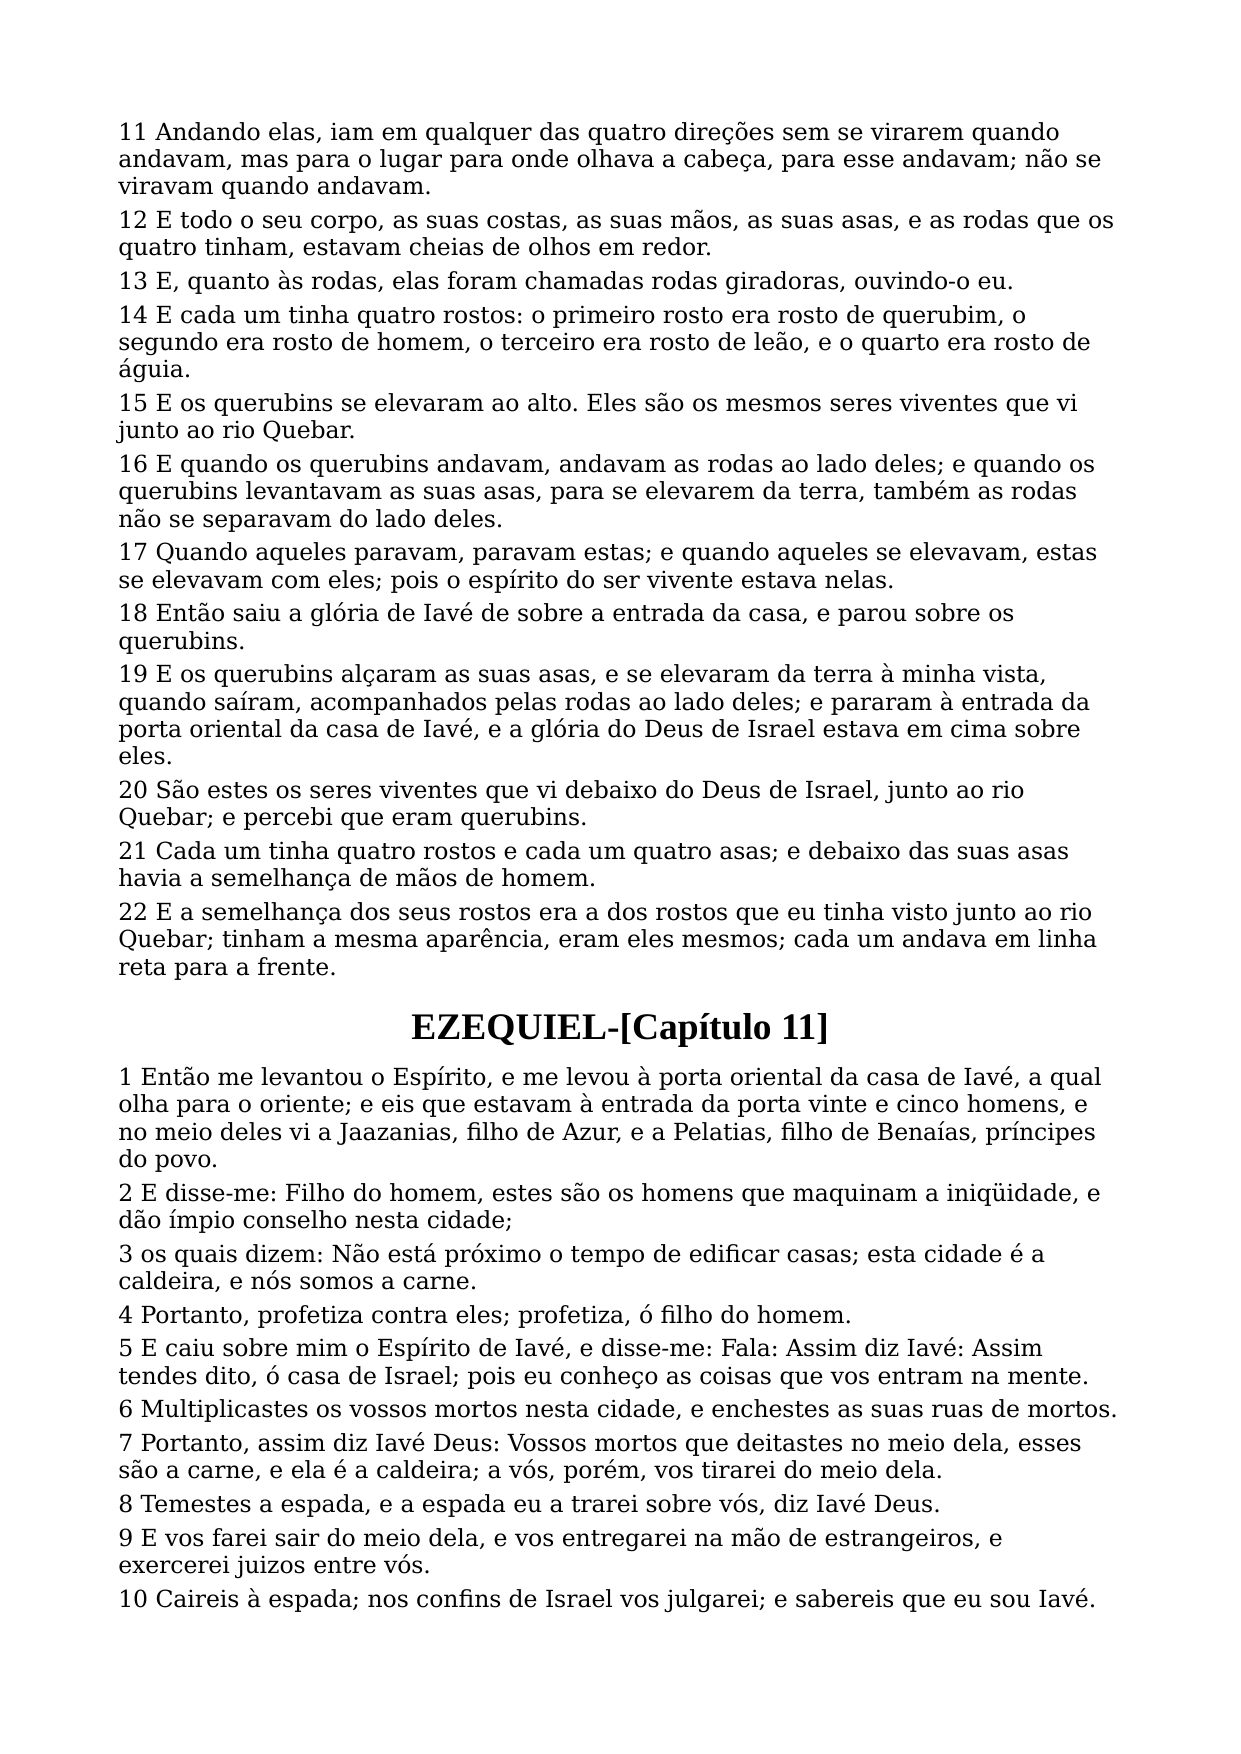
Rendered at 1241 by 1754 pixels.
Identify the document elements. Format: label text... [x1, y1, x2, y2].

text 9 E vos farei sair do meio dela, e vos entregarei na mão de estrangeiros, e exercerei juizos entre vós. [118, 1524, 1122, 1579]
text 20 São estes os seres viventes que vi debaixo do Deus de Israel, junto ao rio Quebar; e percebi que eram querubins. [118, 777, 1122, 831]
text 12 E todo o seu corpo, as suas costas, as suas mãos, as suas asas, e as rodas que os quatro tinham, estavam cheias de olhos em redor. [118, 206, 1122, 261]
text 17 Quando aqueles paravam, paravam estas; e quando aqueles se elevavam, estas se elevavam com eles; pois o espírito do ser vivente estava nelas. [118, 539, 1122, 593]
text 13 E, quanto às rodas, elas foram chamadas rodas giradoras, ouvindo-o eu. [118, 267, 1122, 295]
text 19 E os querubins alçaram as suas asas, e se elevaram da terra à minha vista, quando saíram, acompanhados pelas rodas ao lado deles; e pararam à entrada da porta oriental da casa de Iavé, e a glória do Deus de Israel estava em cima sobre eles. [118, 661, 1122, 770]
text 21 Cada um tinha quatro rostos e cada um quatro asas; e debaixo das suas asas havia a semelhança de mãos de homem. [118, 838, 1122, 892]
subtitle EZEQUIEL-[Capítulo 11] [118, 1005, 1122, 1048]
text 2 E disse-me: Filho do homem, estes são os homens que maquinam a iniqüidade, e dão ímpio conselho nesta cidade; [118, 1179, 1122, 1234]
text 1 Então me levantou o Espírito, e me levou à porta oriental da casa de Iavé, a qual olha para o oriente; e eis que estavam à entrada da porta vinte e cinco homens, e no meio deles vi a Jaazanias, filho de Azur, e a Pelatias, filho de Benaías, príncipes do povo. [118, 1063, 1122, 1173]
text 11 Andando elas, iam em qualquer das quatro direções sem se virarem quando andavam, mas para o lugar para onde olhava a cabeça, para esse andavam; não se viravam quando andavam. [118, 118, 1122, 200]
text 5 E caiu sobre mim o Espírito de Iavé, e disse-me: Fala: Assim diz Iavé: Assim tendes dito, ó casa de Israel; pois eu conheço as coisas que vos entram na mente. [118, 1335, 1122, 1389]
text 16 E quando os querubins andavam, andavam as rodas ao lado deles; e quando os querubins levantavam as suas asas, para se elevarem da terra, também as rodas não se separavam do lado deles. [118, 451, 1122, 532]
text 18 Então saiu a glória de Iavé de sobre a entrada da casa, e parou sobre os querubins. [118, 600, 1122, 654]
text 3 os quais dizem: Não está próximo o tempo de edificar casas; esta cidade é a caldeira, e nós somos a carne. [118, 1240, 1122, 1295]
text 10 Caireis à espada; nos confins de Israel vos julgarei; e sabereis que eu sou Iavé. [118, 1586, 1122, 1613]
text 7 Portanto, assim diz Iavé Deus: Vossos mortos que deitastes no meio dela, esses são a carne, e ela é a caldeira; a vós, porém, vos tirarei do meio dela. [118, 1430, 1122, 1484]
text 8 Temestes a espada, e a espada eu a trarei sobre vós, diz Iavé Deus. [118, 1491, 1122, 1518]
text 4 Portanto, profetiza contra eles; profetiza, ó filho do homem. [118, 1301, 1122, 1328]
text 6 Multiplicastes os vossos mortos nesta cidade, e enchestes as suas ruas de mortos. [118, 1396, 1122, 1423]
text 15 E os querubins se elevaram ao alto. Eles são os mesmos seres viventes que vi junto ao rio Quebar. [118, 389, 1122, 444]
text 14 E cada um tinha quatro rostos: o primeiro rosto era rosto de querubim, o segundo era rosto de homem, o terceiro era rosto de leão, e o quarto era rosto de águia. [118, 301, 1122, 383]
text 22 E a semelhança dos seus rostos era a dos rostos que eu tinha visto junto ao rio Quebar; tinham a mesma aparência, eram eles mesmos; cada um andava em linha reta para a frente. [118, 899, 1122, 981]
